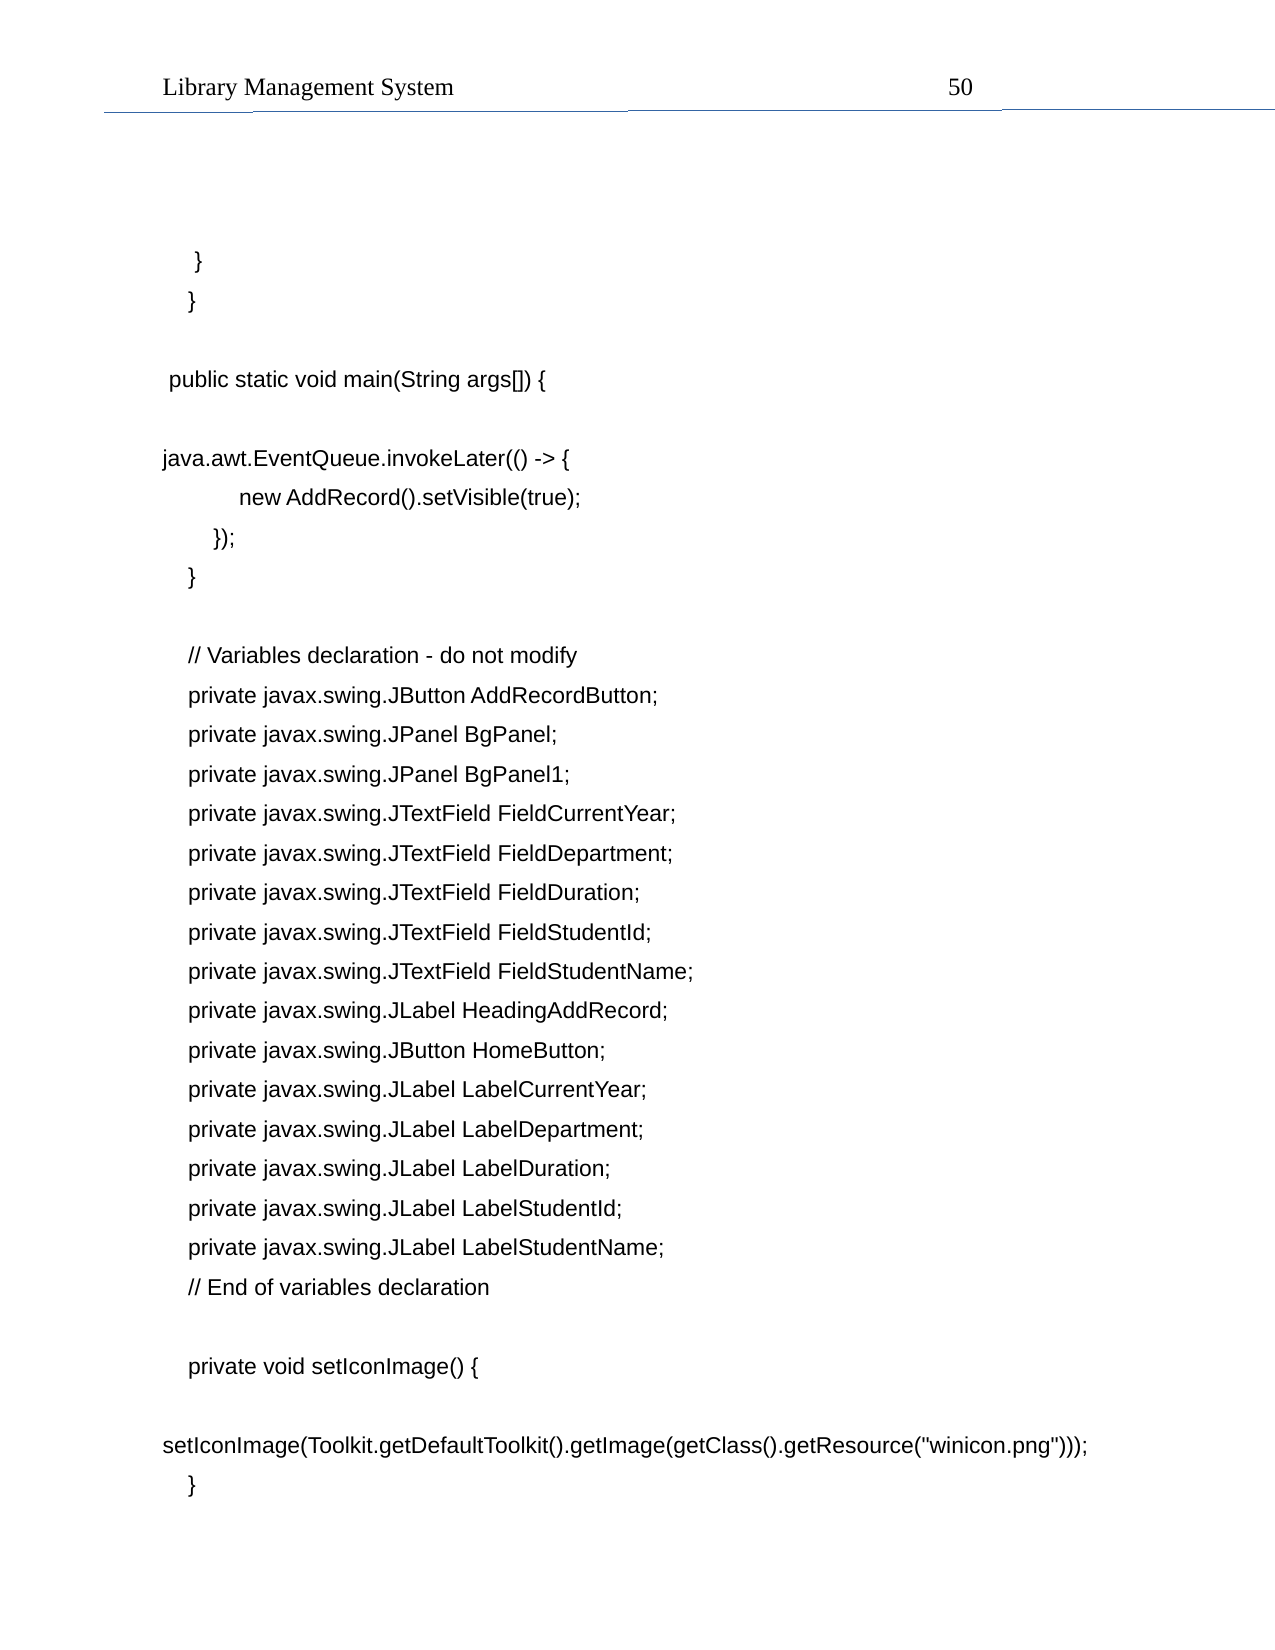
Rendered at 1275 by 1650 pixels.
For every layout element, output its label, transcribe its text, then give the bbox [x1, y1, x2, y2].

text private javax.swing.JLabel LabelStudentId; [162, 1195, 1119, 1221]
text private javax.swing.JTextField FieldStudentId; [162, 918, 1119, 945]
text private javax.swing.JPanel BgPanel1; [162, 761, 1119, 787]
text private javax.swing.JLabel LabelStudentName; [162, 1234, 1119, 1261]
text } [162, 1471, 1119, 1498]
text private javax.swing.JPanel BgPanel; [162, 721, 1119, 747]
text } [162, 287, 1119, 313]
text private javax.swing.JTextField FieldDuration; [162, 879, 1119, 905]
text // End of variables declaration [162, 1274, 1119, 1300]
text public static void main(String args[]) { [162, 366, 1119, 392]
text } [162, 247, 1119, 274]
text private void setIconImage() { [162, 1353, 1119, 1379]
text }); [162, 524, 1119, 550]
text private javax.swing.JLabel LabelDepartment; [162, 1116, 1119, 1142]
text } [162, 563, 1119, 589]
text java.awt.EventQueue.invokeLater(() -> { [162, 445, 1119, 471]
text setIconImage(Toolkit.getDefaultToolkit().getImage(getClass().getResource("winicon.png"))); [162, 1392, 1119, 1458]
text // Variables declaration - do not modify [162, 642, 1119, 668]
text private javax.swing.JTextField FieldStudentName; [162, 958, 1119, 984]
text private javax.swing.JLabel LabelDuration; [162, 1155, 1119, 1182]
text private javax.swing.JLabel HeadingAddRecord; [162, 997, 1119, 1024]
text private javax.swing.JLabel LabelCurrentYear; [162, 1076, 1119, 1103]
text private javax.swing.JTextField FieldDepartment; [162, 839, 1119, 866]
text private javax.swing.JTextField FieldCurrentYear; [162, 800, 1119, 826]
text new AddRecord().setVisible(true); [162, 484, 1119, 511]
text private javax.swing.JButton AddRecordButton; [162, 682, 1119, 708]
text private javax.swing.JButton HomeButton; [162, 1037, 1119, 1063]
